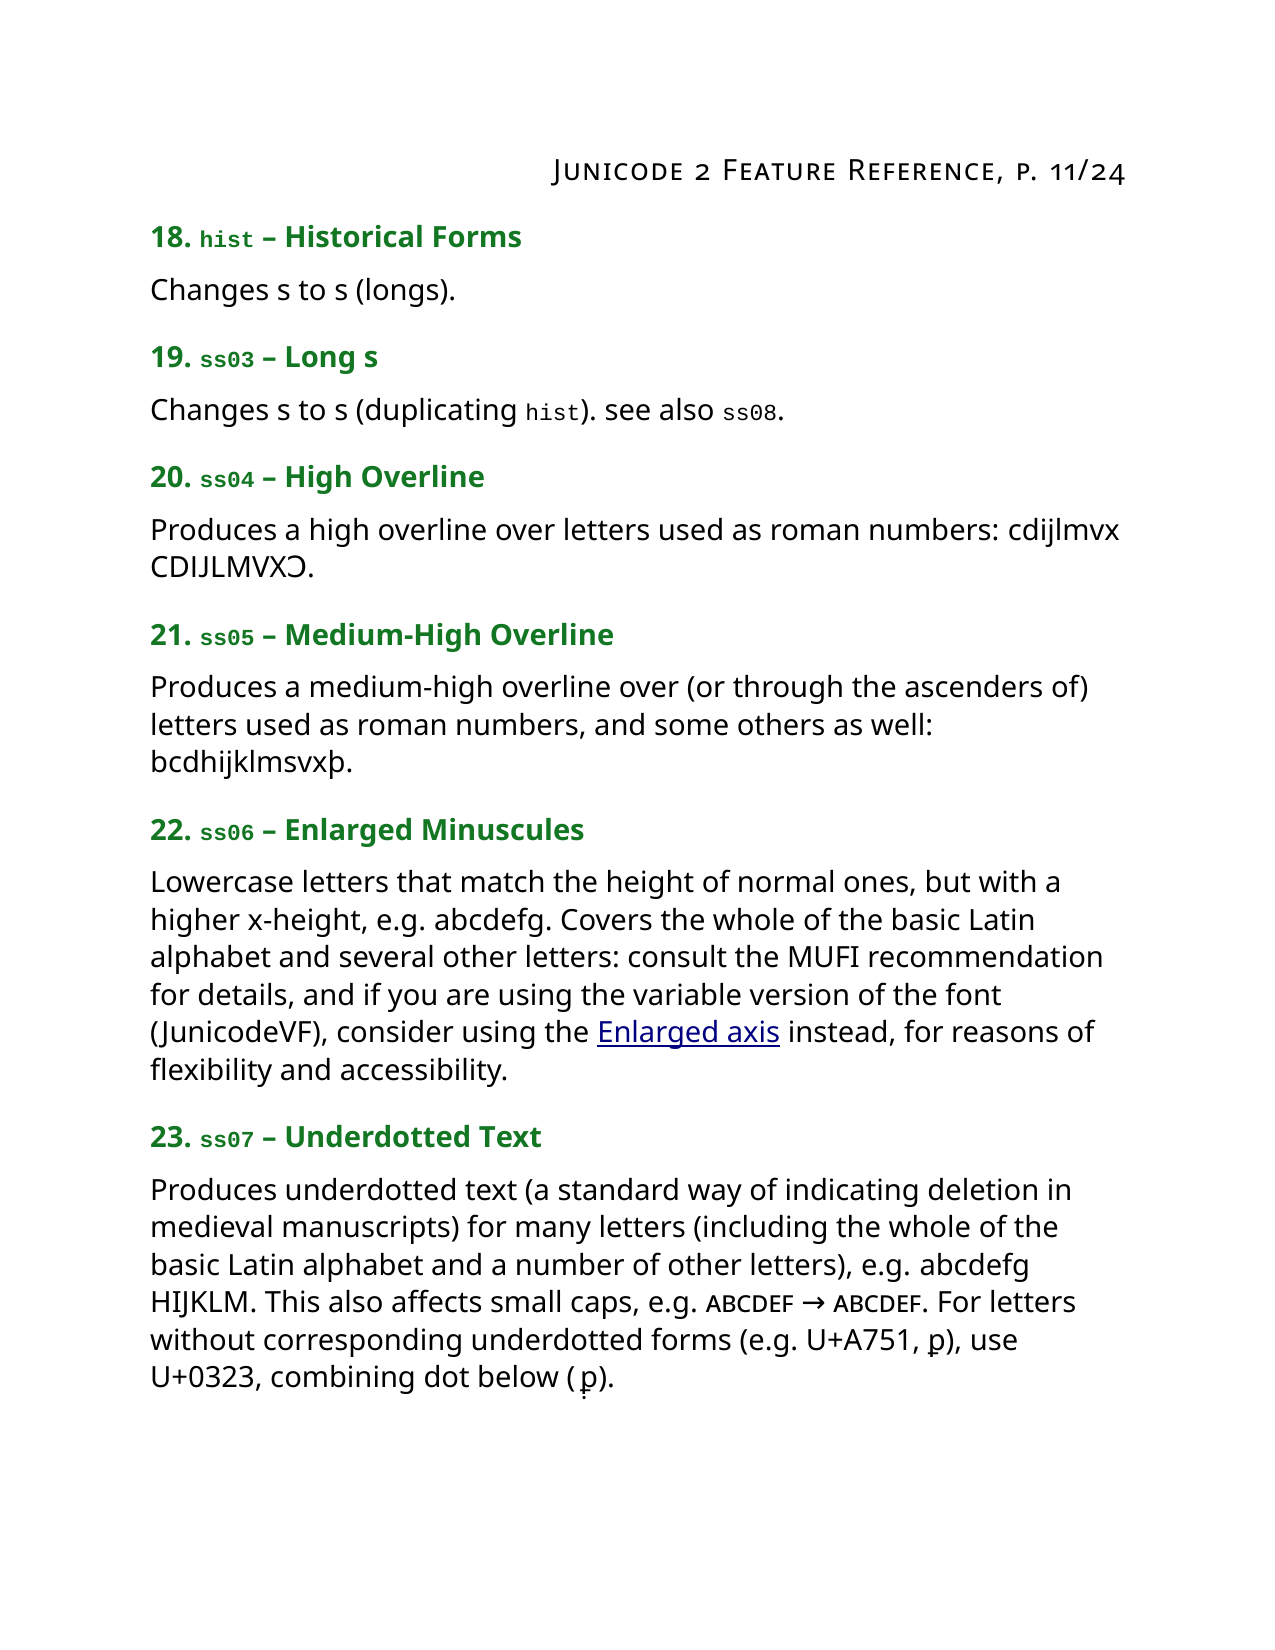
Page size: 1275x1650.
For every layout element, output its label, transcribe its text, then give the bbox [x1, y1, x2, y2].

subtitle 18. hist – Historical Forms [150, 217, 1125, 255]
subtitle 19. ss03 – Long s [150, 337, 1125, 375]
subtitle 20. ss04 – High Overline [150, 457, 1125, 495]
subtitle 23. ss07 – Underdotted Text [150, 1117, 1125, 1155]
text Lowercase letters that match the height of normal ones, but with a higher x-height, e.g. abcdefg. Covers the whole of the basic Latin alphabet and several other letters: consult the MUFI recommendation for details, and if you are using the variable version of the font (JunicodeVF), consider using the Enlarged axis instead, for reasons of flexibility and accessibility. [150, 862, 1125, 1087]
text Changes s to s (duplicating hist). see also ss08. [150, 390, 1125, 427]
subtitle 21. ss05 – Medium-High Overline [150, 615, 1125, 652]
subtitle 22. ss06 – Enlarged Minuscules [150, 810, 1125, 847]
text Produces a high overline over letters used as roman numbers: cdijlmvx CDIJLMVXↃ. [150, 510, 1125, 585]
text Changes s to s (longs). [150, 270, 1125, 307]
text Produces underdotted text (a standard way of indicating deletion in medieval manuscripts) for many letters (including the whole of the basic Latin alphabet and a number of other letters), e.g. abcdefg HIJKLM. This also affects small caps, e.g. abcdef → abcdef. For letters without corresponding underdotted forms (e.g. U+A751, ꝑ), use U+0323, combining dot below ( ꝑ̣). [150, 1170, 1125, 1395]
text Produces a medium-high overline over (or through the ascenders of) letters used as roman numbers, and some others as well: bcdhijklmsvxþ. [150, 667, 1125, 780]
